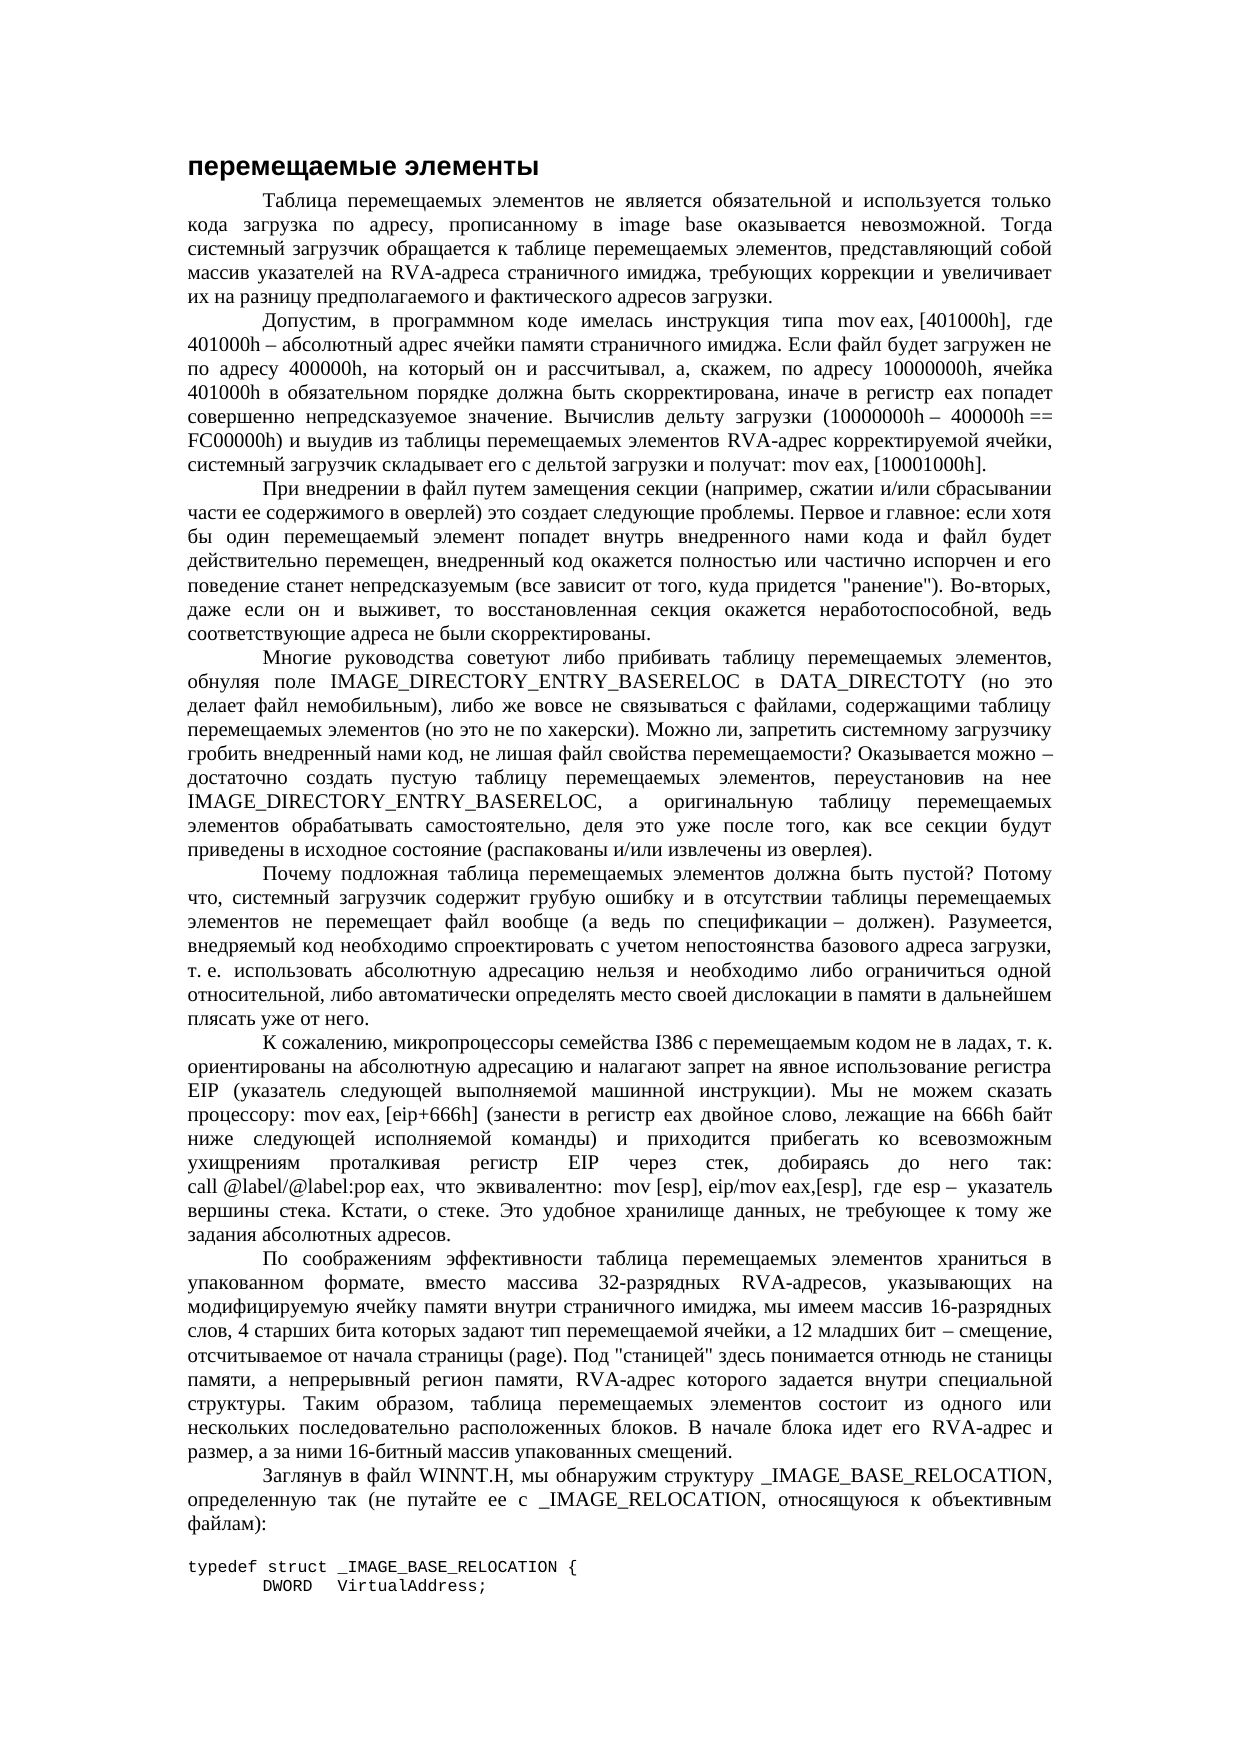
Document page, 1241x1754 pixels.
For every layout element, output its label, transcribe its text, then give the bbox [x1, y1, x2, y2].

text К сожалению, микропроцессоры семейства I386 с перемещаемым кодом не в ладах, т. к. ориентированы на абсолютную адресацию и налагают запрет на явное использование регистра EIP (указатель следующей выполняемой машинной инструкции). Мы не можем сказать процессору: mov eax, [eip+666h] (занести в регистр eax двойное слово, лежащие на 666h байт ниже следующей исполняемой команды) и приходится прибегать ко всевозможным ухищрениям проталкивая регистр EIP через стек, добираясь до него так: call @label/@label:pop eax, что эквивалентно: mov [esp], eip/mov eax,[esp], где esp – указатель вершины стека. Кстати, о стеке. Это удобное хранилище данных, не требующее к тому же задания абсолютных адресов. [187, 1030, 1053, 1246]
text Заглянув в файл WINNT.H, мы обнаружим структуру _IMAGE_BASE_RELOCATION, определенную так (не путайте ее с _IMAGE_RELOCATION, относящуюся к объективным файлам): [187, 1463, 1053, 1535]
subtitle перемещаемые элементы [187, 150, 1053, 181]
text Многие руководства советуют либо прибивать таблицу перемещаемых элементов, обнуляя поле IMAGE_DIRECTORY_ENTRY_BASERELOC в DATA_DIRECTOTY (но это делает файл немобильным), либо же вовсе не связываться с файлами, содержащими таблицу перемещаемых элементов (но это не по хакерски). Можно ли, запретить системному загрузчику гробить внедренный нами код, не лишая файл свойства перемещаемости? Оказывается можно – достаточно создать пустую таблицу перемещаемых элементов, переустановив на нее IMAGE_DIRECTORY_ENTRY_BASERELOC, а оригинальную таблицу перемещаемых элементов обрабатывать самостоятельно, деля это уже после того, как все секции будут приведены в исходное состояние (распакованы и/или извлечены из оверлея). [187, 645, 1053, 861]
text По соображениям эффективности таблица перемещаемых элементов храниться в упакованном формате, вместо массива 32-разрядных RVA-адресов, указывающих на модифицируемую ячейку памяти внутри страничного имиджа, мы имеем массив 16-разрядных слов, 4 старших бита которых задают тип перемещаемой ячейки, а 12 младших бит – смещение, отсчитываемое от начала страницы (page). Под "станицей" здесь понимается отнюдь не станицы памяти, а непрерывный регион памяти, RVA-адрес которого задается внутри специальной структуры. Таким образом, таблица перемещаемых элементов состоит из одного или нескольких последовательно расположенных блоков. В начале блока идет его RVA-адрес и размер, а за ними 16-битный массив упакованных смещений. [187, 1246, 1053, 1463]
text Почему подложная таблица перемещаемых элементов должна быть пустой? Потому что, системный загрузчик содержит грубую ошибку и в отсутствии таблицы перемещаемых элементов не перемещает файл вообще (а ведь по спецификации – должен). Разумеется, внедряемый код необходимо спроектировать с учетом непостоянства базового адреса загрузки, т. е. использовать абсолютную адресацию нельзя и необходимо либо ограничиться одной относительной, либо автоматически определять место своей дислокации в памяти в дальнейшем плясать уже от него. [187, 861, 1053, 1030]
text DWORD VirtualAddress; [187, 1578, 1053, 1597]
text typedef struct _IMAGE_BASE_RELOCATION { [187, 1559, 1053, 1578]
text Допустим, в программном коде имелась инструкция типа mov eax, [401000h], где 401000h – абсолютный адрес ячейки памяти страничного имиджа. Если файл будет загружен не по адресу 400000h, на который он и рассчитывал, а, скажем, по адресу 10000000h, ячейка 401000h в обязательном порядке должна быть скорректирована, иначе в регистр eax попадет совершенно непредсказуемое значение. Вычислив дельту загрузки (10000000h – 400000h == FC00000h) и выудив из таблицы перемещаемых элементов RVA-адрес корректируемой ячейки, системный загрузчик складывает его с дельтой загрузки и получат: mov eax, [10001000h]. [187, 308, 1053, 476]
text Таблица перемещаемых элементов не является обязательной и используется только кода загрузка по адресу, прописанному в image base оказывается невозможной. Тогда системный загрузчик обращается к таблице перемещаемых элементов, представляющий собой массив указателей на RVA-адреса страничного имиджа, требующих коррекции и увеличивает их на разницу предполагаемого и фактического адресов загрузки. [187, 187, 1053, 308]
text При внедрении в файл путем замещения секции (например, сжатии и/или сбрасывании части ее содержимого в оверлей) это создает следующие проблемы. Первое и главное: если хотя бы один перемещаемый элемент попадет внутрь внедренного нами кода и файл будет действительно перемещен, внедренный код окажется полностью или частично испорчен и его поведение станет непредсказуемым (все зависит от того, куда придется "ранение"). Во-вторых, даже если он и выживет, то восстановленная секция окажется неработоспособной, ведь соответствующие адреса не были скорректированы. [187, 476, 1053, 645]
